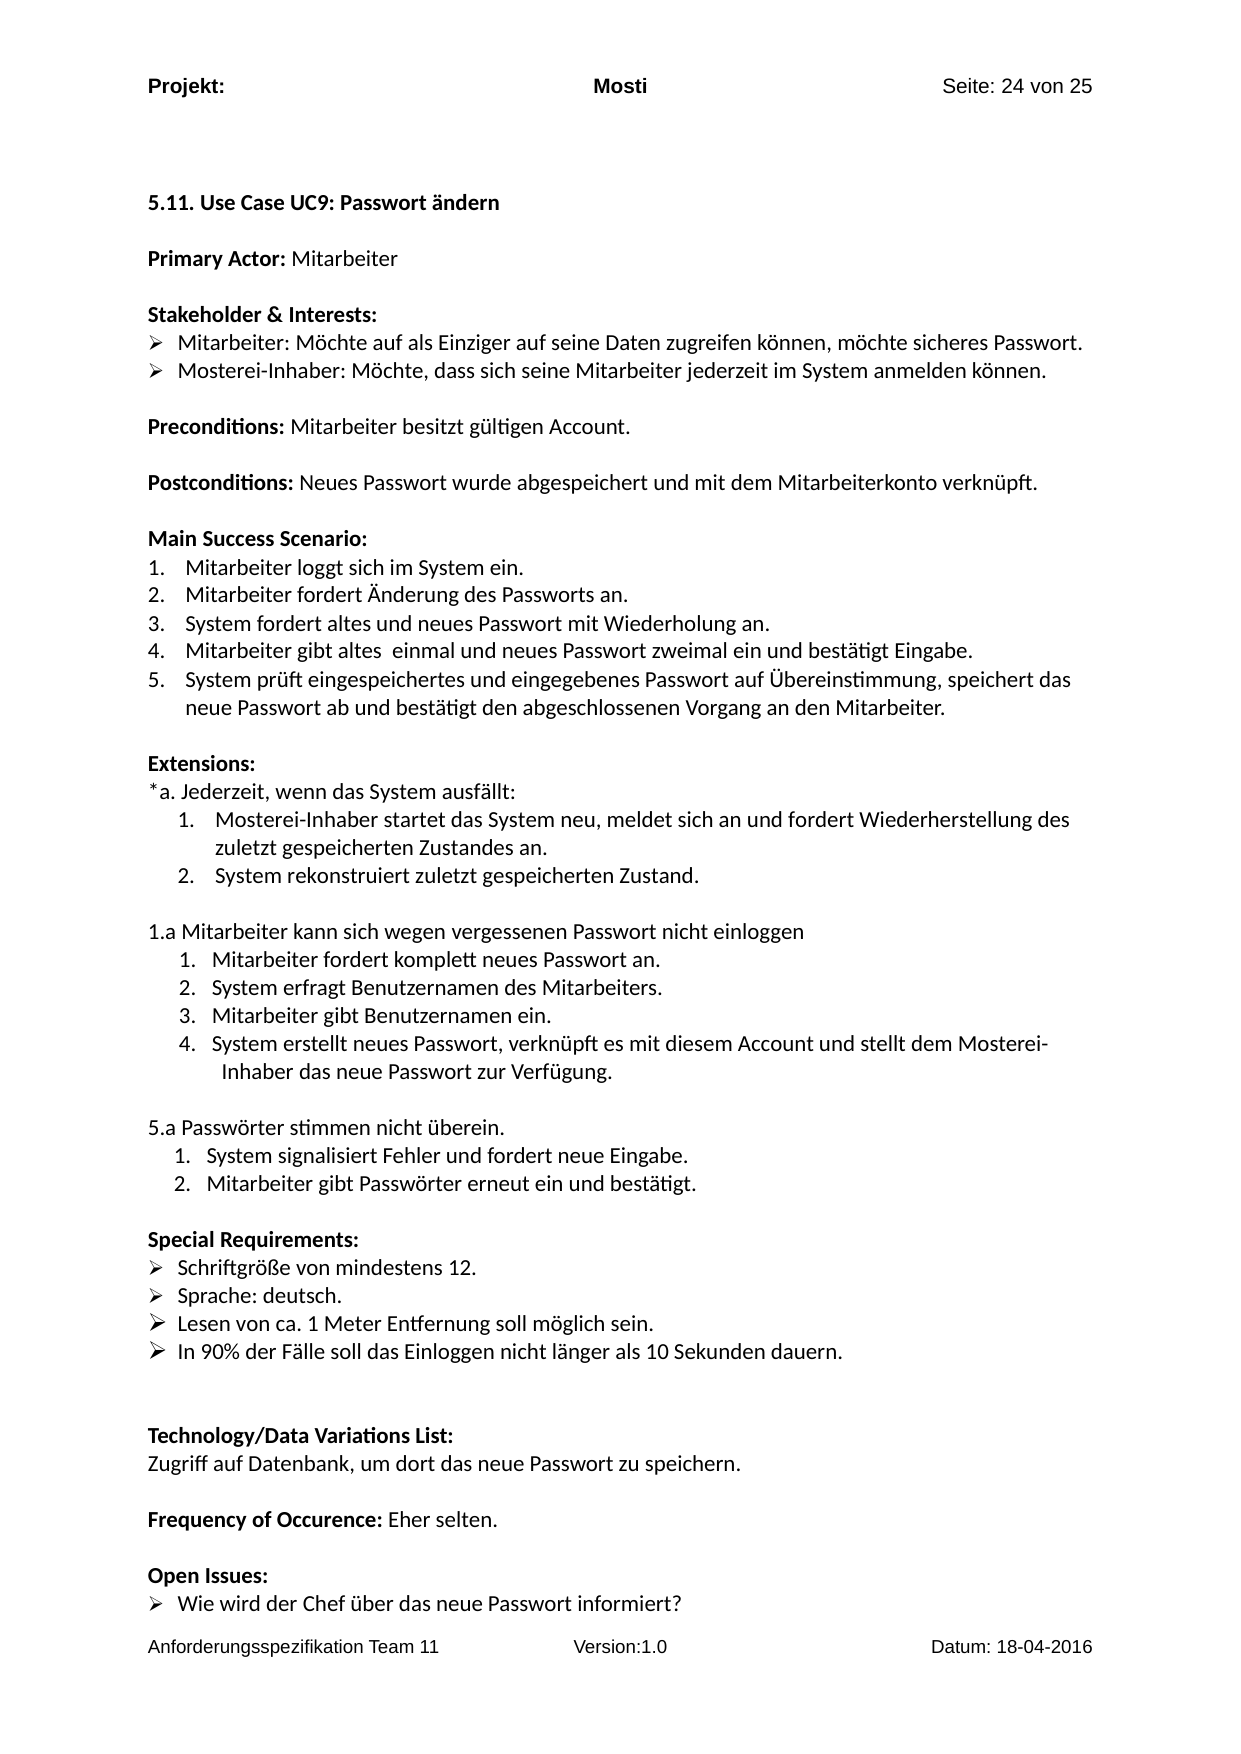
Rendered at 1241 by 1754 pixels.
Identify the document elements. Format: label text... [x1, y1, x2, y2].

list System rekonstruiert zuletzt gespeicherten Zustand. [177, 861, 1092, 889]
text Main Success Scenario: [148, 524, 1092, 553]
list Mosterei-Inhaber startet das System neu, meldet sich an und fordert Wiederherstellung des zuletzt gespeicherten Zustandes an. [177, 805, 1092, 861]
list Wie wird der Chef über das neue Passwort informiert? [148, 1589, 1092, 1617]
text Stakeholder & Interests: [148, 300, 1092, 328]
list Sprache: deutsch. [148, 1281, 1092, 1309]
list Mitarbeiter loggt sich im System ein. [148, 553, 1092, 581]
subtitle 5.11. Use Case UC9: Passwort ändern [148, 188, 1092, 216]
list Mitarbeiter fordert Änderung des Passworts an. [148, 581, 1092, 609]
list Mosterei-Inhaber: Möchte, dass sich seine Mitarbeiter jederzeit im System anmelden können. [148, 356, 1092, 384]
list Lesen von ca. 1 Meter Entfernung soll möglich sein. [148, 1309, 1092, 1337]
text Preconditions: Mitarbeiter besitzt gültigen Account. [148, 412, 1092, 441]
text 1.a Mitarbeiter kann sich wegen vergessenen Passwort nicht einloggen [148, 917, 1092, 945]
text 1. System signalisiert Fehler und fordert neue Eingabe. [148, 1141, 1092, 1169]
list In 90% der Fälle soll das Einloggen nicht länger als 10 Sekunden dauern. [148, 1337, 1092, 1365]
text 3. Mitarbeiter gibt Benutzernamen ein. [148, 1001, 1092, 1029]
text 2. Mitarbeiter gibt Passwörter erneut ein und bestätigt. [148, 1169, 1092, 1197]
text Zugriff auf Datenbank, um dort das neue Passwort zu speichern. [148, 1449, 1092, 1477]
text Primary Actor: Mitarbeiter [148, 244, 1092, 272]
text *a. Jederzeit, wenn das System ausfällt: [148, 777, 1092, 805]
text Special Requirements: [148, 1225, 1092, 1253]
text 2. System erfragt Benutzernamen des Mitarbeiters. [148, 973, 1092, 1001]
list System prüft eingespeichertes und eingegebenes Passwort auf Übereinstimmung, speichert das neue Passwort ab und bestätigt den abgeschlossenen Vorgang an den Mitarbeiter. [148, 665, 1092, 721]
text Frequency of Occurence: Eher selten. [148, 1505, 1092, 1533]
list Mitarbeiter: Möchte auf als Einziger auf seine Daten zugreifen können, möchte sicheres Passwort. [148, 328, 1092, 356]
text Extensions: [148, 749, 1092, 777]
text 5.a Passwörter stimmen nicht überein. [148, 1113, 1092, 1141]
text 1. Mitarbeiter fordert komplett neues Passwort an. [148, 945, 1092, 973]
text Technology/Data Variations List: [148, 1421, 1092, 1449]
list Schriftgröße von mindestens 12. [148, 1253, 1092, 1281]
list Mitarbeiter gibt altes einmal und neues Passwort zweimal ein und bestätigt Eingabe. [148, 637, 1092, 665]
text Open Issues: [148, 1561, 1092, 1589]
text Postconditions: Neues Passwort wurde abgespeichert und mit dem Mitarbeiterkonto verknüpft. [148, 468, 1092, 497]
list System fordert altes und neues Passwort mit Wiederholung an. [148, 609, 1092, 637]
text 4. System erstellt neues Passwort, verknüpft es mit diesem Account und stellt dem Mosterei- Inhaber das neue Passwort zur Verfügung. [148, 1029, 1092, 1085]
